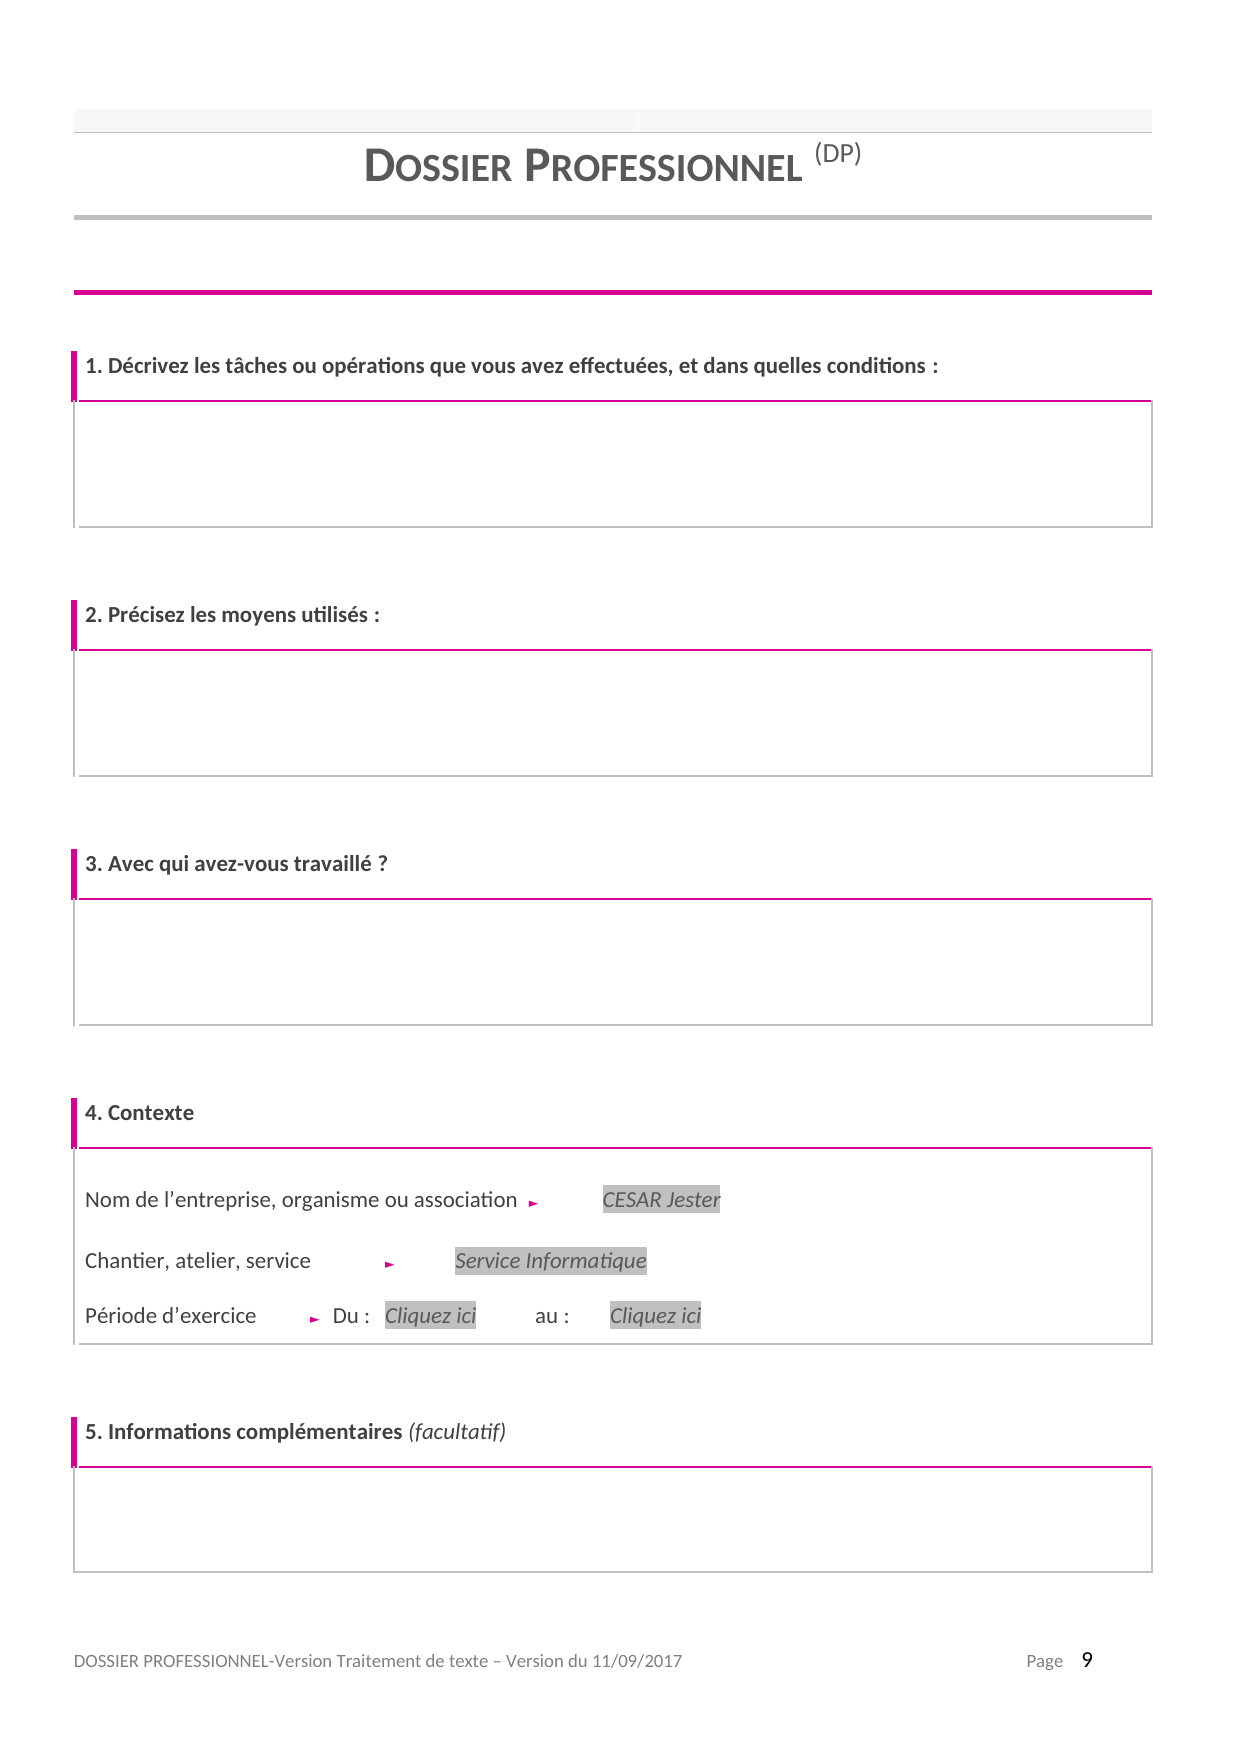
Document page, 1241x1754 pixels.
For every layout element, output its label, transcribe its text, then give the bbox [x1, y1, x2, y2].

table_cell [74, 1381, 1152, 1417]
table_cell 5. Informations complémentaires (facultatif) [77, 1417, 1152, 1466]
table_cell [74, 775, 1152, 813]
table_cell [74, 1062, 1152, 1098]
table_cell [75, 439, 1151, 490]
table_cell [74, 564, 1152, 600]
table_cell [75, 898, 1151, 936]
table_cell [74, 526, 1152, 564]
table_cell Période d’exercice ► Du : Cliquez ici au : Cliquez ici [75, 1289, 1151, 1343]
table_cell [75, 649, 1151, 687]
table_cell [75, 1483, 1151, 1534]
table_cell [75, 739, 1151, 775]
table_cell 4. Contexte [77, 1098, 1152, 1147]
table_cell [74, 1343, 1152, 1381]
table_cell [75, 988, 1151, 1024]
table_cell [75, 490, 1151, 526]
table_cell 2. Précisez les moyens utilisés : [77, 600, 1152, 649]
table_cell [75, 1466, 1151, 1483]
table_cell CESAR Jester [578, 1185, 1151, 1234]
table_cell Chantier, atelier, service ► [75, 1234, 444, 1288]
table_cell Nom de l’entreprise, organisme ou association ► [75, 1185, 578, 1234]
table_cell [75, 688, 1151, 739]
table_cell 1. Décrivez les tâches ou opérations que vous avez effectuées, et dans quelles conditions : [77, 351, 1152, 400]
table_cell [74, 813, 1152, 849]
table_cell Service Informatique [444, 1234, 1151, 1288]
table_cell [75, 1147, 578, 1185]
table_cell [578, 1149, 1151, 1185]
table_cell [75, 936, 1151, 988]
table_cell [74, 1024, 1152, 1062]
table_cell 3. Avec qui avez-vous travaillé ? [77, 849, 1152, 898]
table_cell [75, 400, 1151, 438]
table_cell [75, 1535, 1151, 1571]
table_cell [74, 315, 1152, 351]
